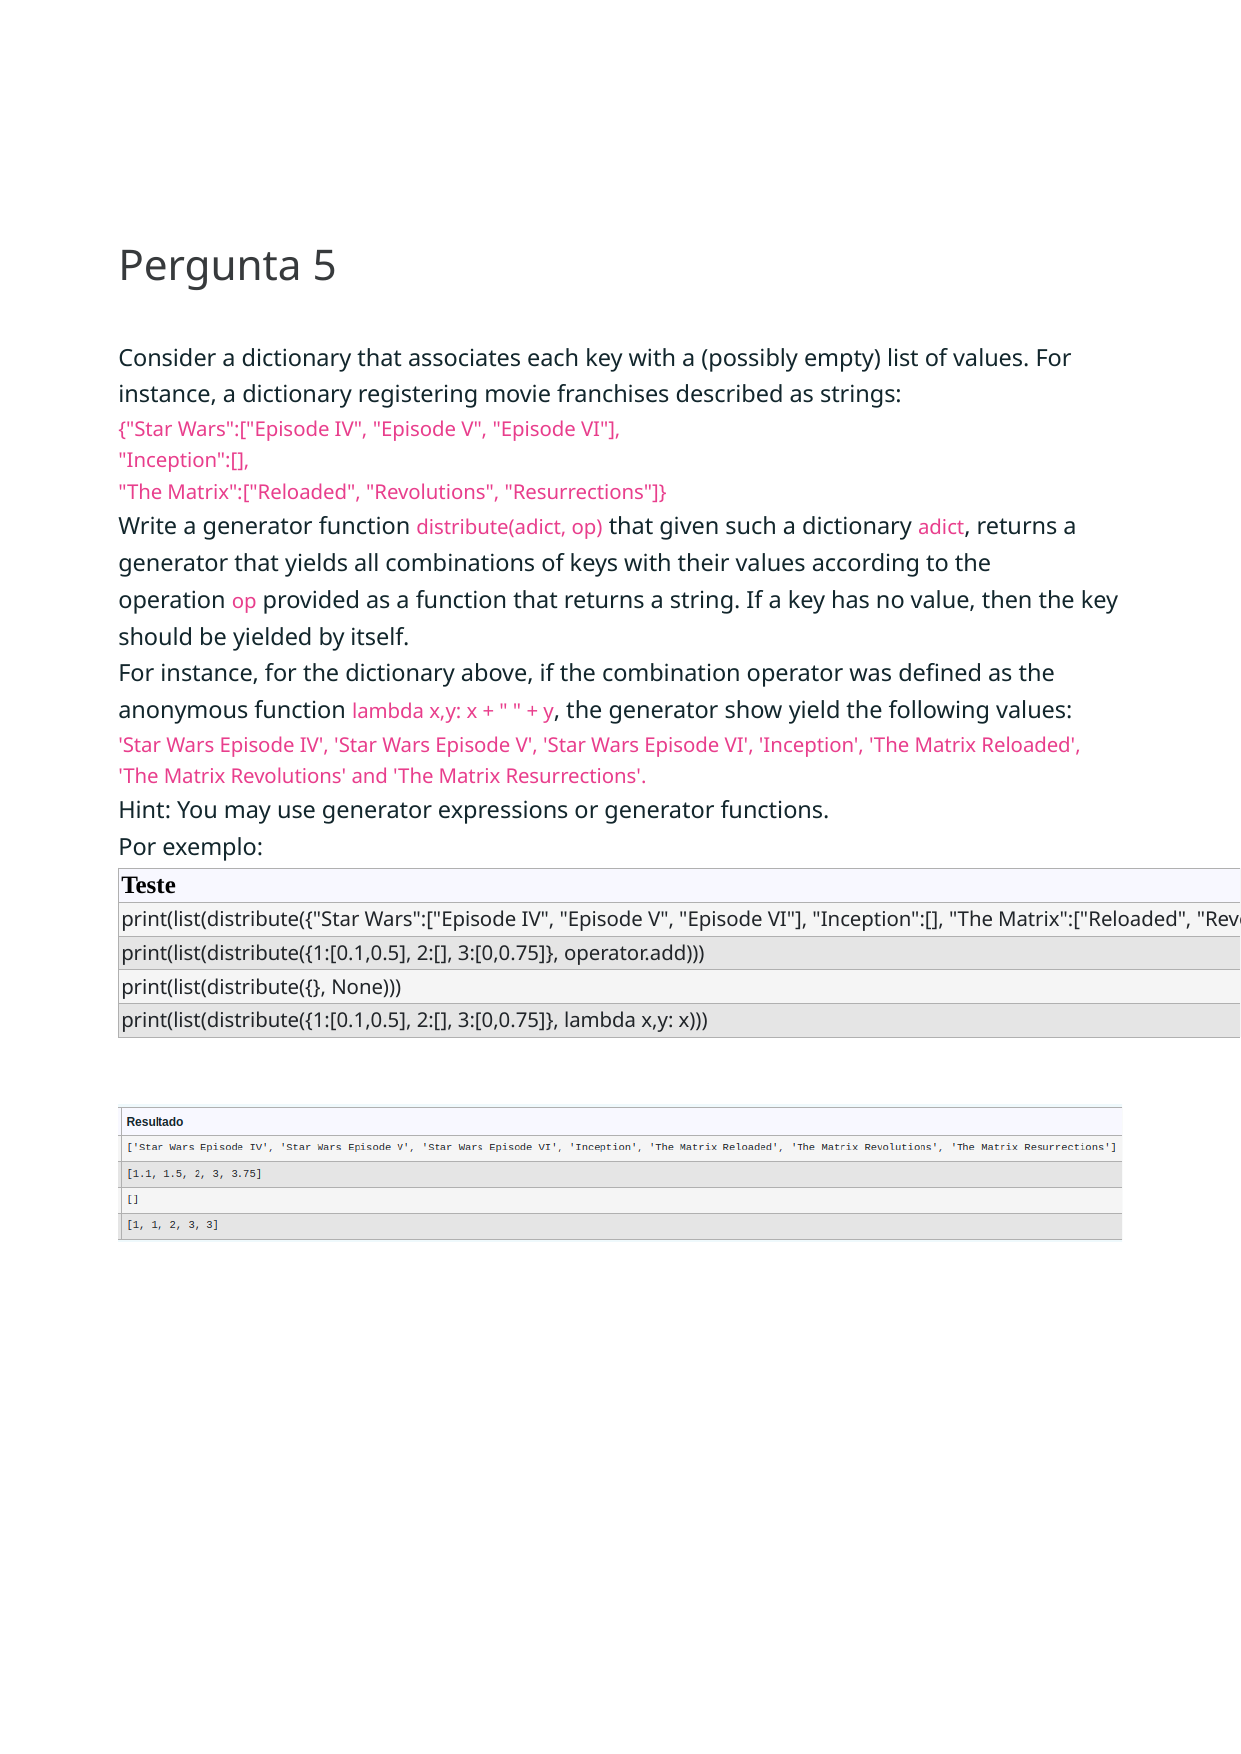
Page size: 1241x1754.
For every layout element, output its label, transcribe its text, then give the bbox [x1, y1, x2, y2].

text Consider a dictionary that associates each key with a (possibly empty) list of values. For instance, a dictionary registering movie franchises described as strings: [118, 341, 1091, 409]
text For instance, for the dictionary above, if the combination operator was defined as the anonymous function lambda x,y: x + " " + y, the generator show yield the following values: [118, 657, 1122, 726]
text Write a generator function distribute(adict, op) that given such a dictionary adict, returns a generator that yields all combinations of keys with their values according to the operation op provided as a function that returns a string. If a key has no value, then the key should be yielded by itself. [118, 510, 1122, 652]
text {"Star Wars":["Episode IV", "Episode V", "Episode VI"], "Inception":[], "The Matrix":["Reloaded", "Revolutions", "Resurrections"]} [118, 414, 1122, 506]
text Por exemplo: [118, 831, 1122, 863]
text Hint: You may use generator expressions or generator functions. [118, 794, 1122, 826]
table_cell print(list(distribute({"Star Wars":["Episode IV", "Episode V", "Episode VI"], "Inception":[], "The Matrix":["Reloaded", "Revolutions", "Resurrections"]}, lambda x,y: x+" "+y))) [119, 903, 1240, 936]
table_cell print(list(distribute({1:[0.1,0.5], 2:[], 3:[0,0.75]}, operator.add))) [119, 937, 1240, 969]
table_cell print(list(distribute({}, None))) [119, 970, 1240, 1003]
text Pergunta 5 [118, 236, 1091, 293]
picture [118, 1104, 1123, 1242]
text 'Star Wars Episode IV', 'Star Wars Episode V', 'Star Wars Episode VI', 'Inception', 'The Matrix Reloaded', 'The Matrix Revolutions' and 'The Matrix Resurrections'. [118, 730, 1122, 790]
table_header Teste [119, 869, 1240, 902]
table_cell print(list(distribute({1:[0.1,0.5], 2:[], 3:[0,0.75]}, lambda x,y: x))) [119, 1004, 1240, 1037]
